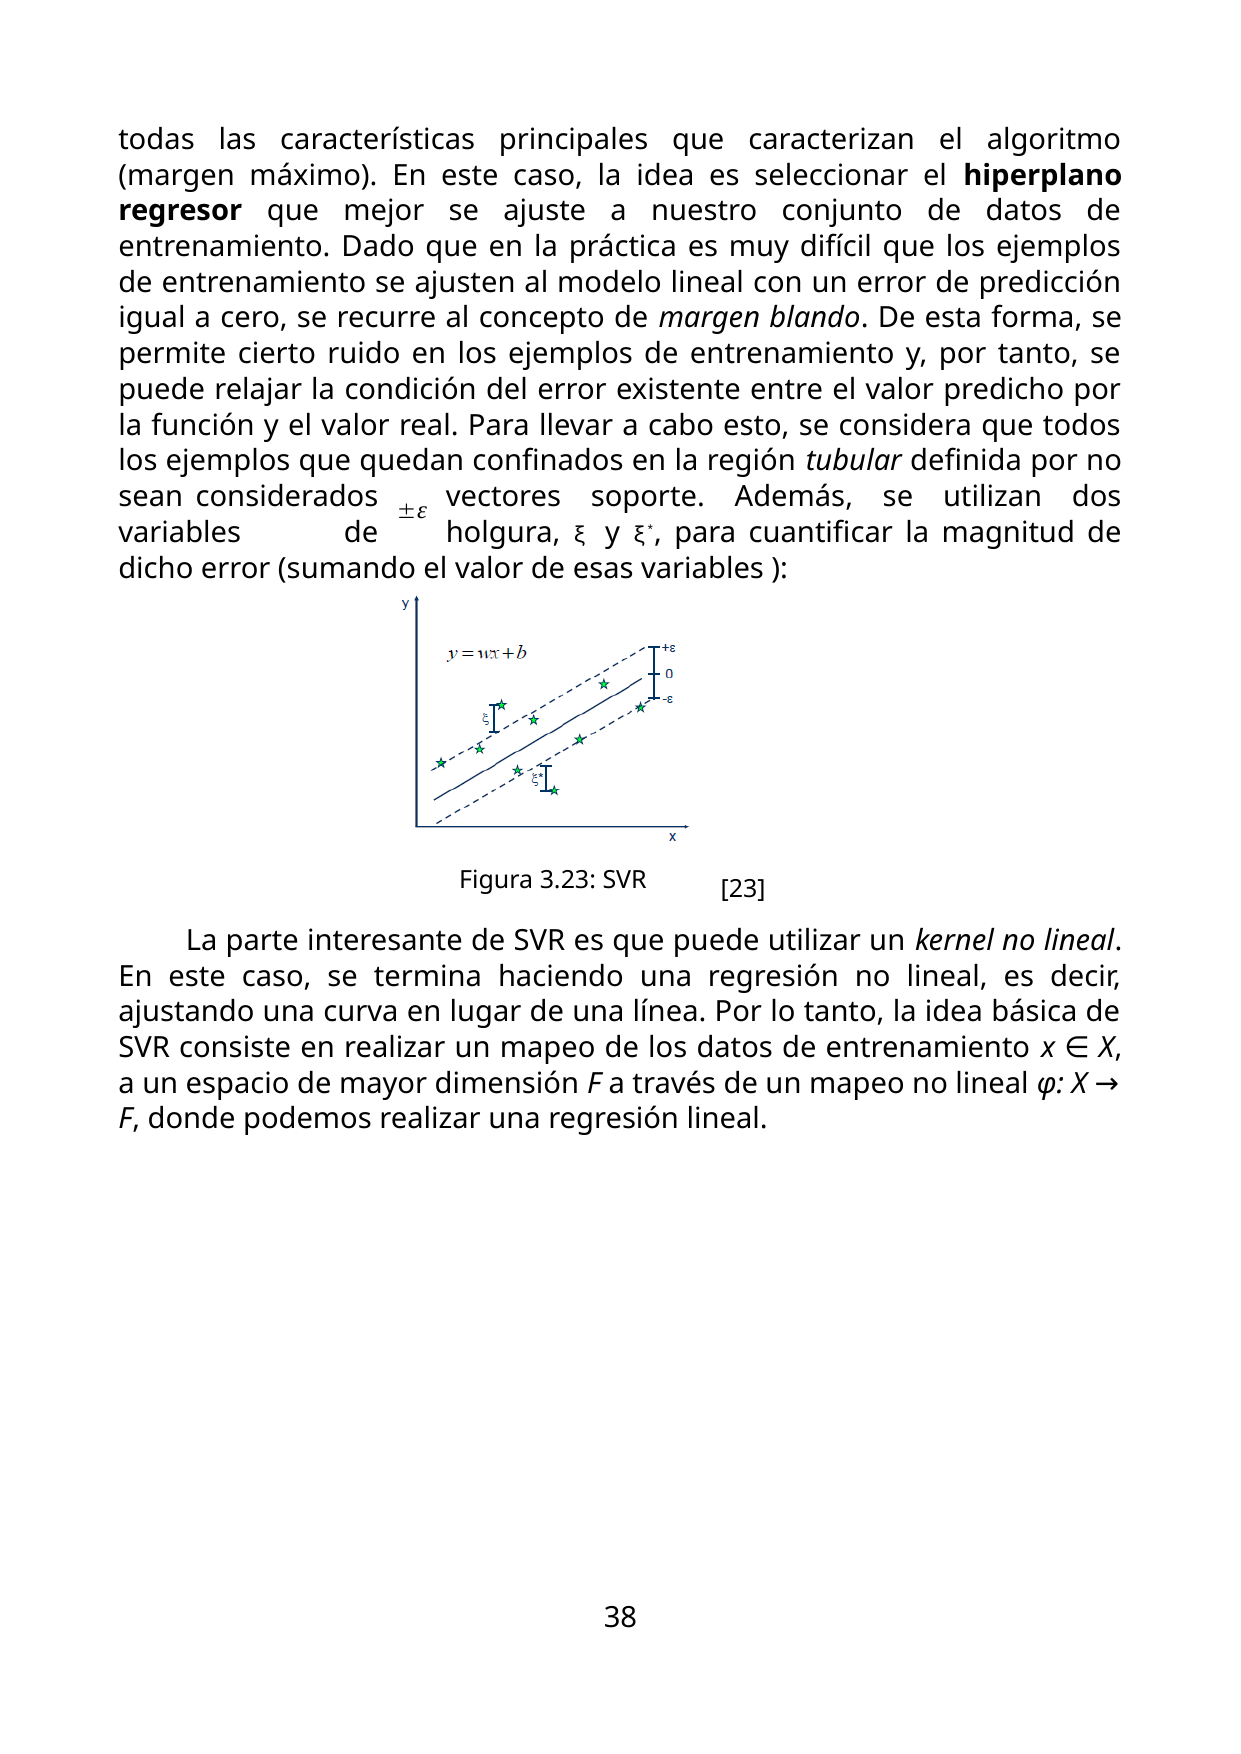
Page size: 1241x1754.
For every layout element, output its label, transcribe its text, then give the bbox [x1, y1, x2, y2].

text [23] [118, 870, 1122, 904]
picture [361, 585, 697, 845]
text todas las características principales que caracterizan el algoritmo (margen máximo). En este caso, la idea es seleccionar el hiperplano regresor que mejor se ajuste a nuestro conjunto de datos de entrenamiento. Dado que en la práctica es muy difícil que los ejemplos de entrenamiento se ajusten al modelo lineal con un error de predicción igual a cero, se recurre al concepto de margen blando. De esta forma, se permite cierto ruido en los ejemplos de entrenamiento y, por tanto, se puede relajar la condición del error existente entre el valor predicho por la función y el valor real. Para llevar a cabo esto, se considera que todos los ejemplos que quedan confinados en la región tubular definida por no sean considerados vectores soporte. Además, se utilizan dos variables de holgura, ξ y ξ*, para cuantificar la magnitud de dicho error (sumando el valor de esas variables ): [118, 118, 1122, 587]
text La parte interesante de SVR es que puede utilizar un kernel no lineal. En este caso, se termina haciendo una regresión no lineal, es decir, ajustando una curva en lugar de una línea. Por lo tanto, la idea básica de SVR consiste en realizar un mapeo de los datos de entrenamiento x ∈ X, a un espacio de mayor dimensión F a través de un mapeo no lineal φ: X → F, donde podemos realizar una regresión lineal. [118, 919, 1122, 1137]
text Figura 3.23: SVR [385, 610, 720, 896]
